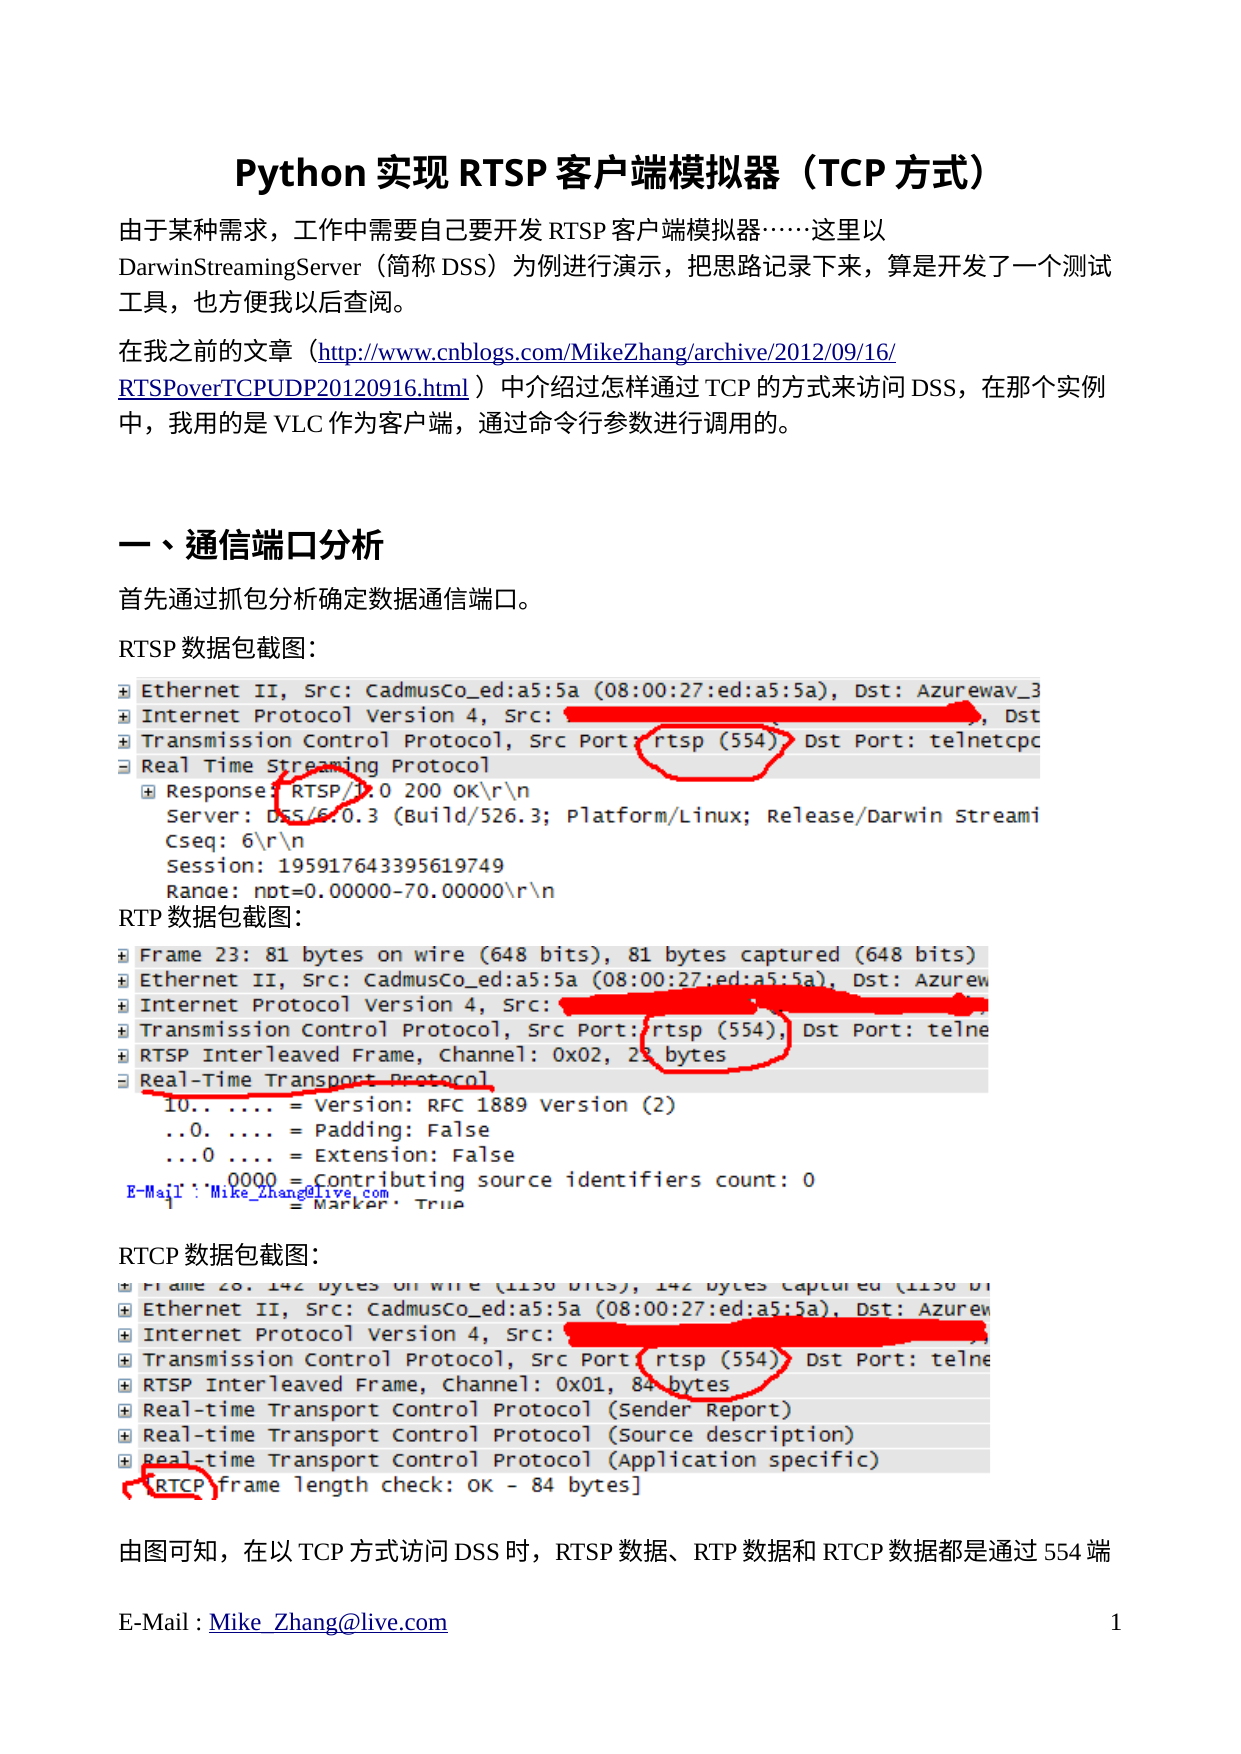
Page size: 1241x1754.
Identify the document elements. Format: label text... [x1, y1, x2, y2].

subtitle Python实现RTSP客户端模拟器（TCP方式） [118, 143, 1122, 198]
text 由于某种需求，工作中需要自己要开发RTSP客户端模拟器……这里以DarwinStreamingServer（简称DSS）为例进行演示，把思路记录下来，算是开发了一个测试工具，也方便我以后查阅。 [118, 210, 1122, 319]
text RTCP数据包截图： [118, 1235, 1122, 1271]
text 首先通过抓包分析确定数据通信端口。 [118, 580, 1122, 616]
picture [118, 1283, 990, 1500]
text 由图可知，在以TCP方式访问DSS时，RTSP数据、RTP数据和RTCP数据都是通过554端 [118, 1531, 1122, 1568]
picture [118, 677, 1040, 898]
text RTP数据包截图： [118, 677, 1122, 934]
subtitle 一、通信端口分析 [118, 519, 1122, 567]
text RTSP数据包截图： [118, 628, 1122, 665]
picture [118, 946, 989, 1209]
text 在我之前的文章（http://www.cnblogs.com/MikeZhang/archive/2012/09/16/RTSPoverTCPUDP20120916.html ）中介绍过怎样通过TCP的方式来访问DSS，在那个实例中，我用的是VLC作为客户端，通过命令行参数进行调用的。 [118, 331, 1122, 440]
